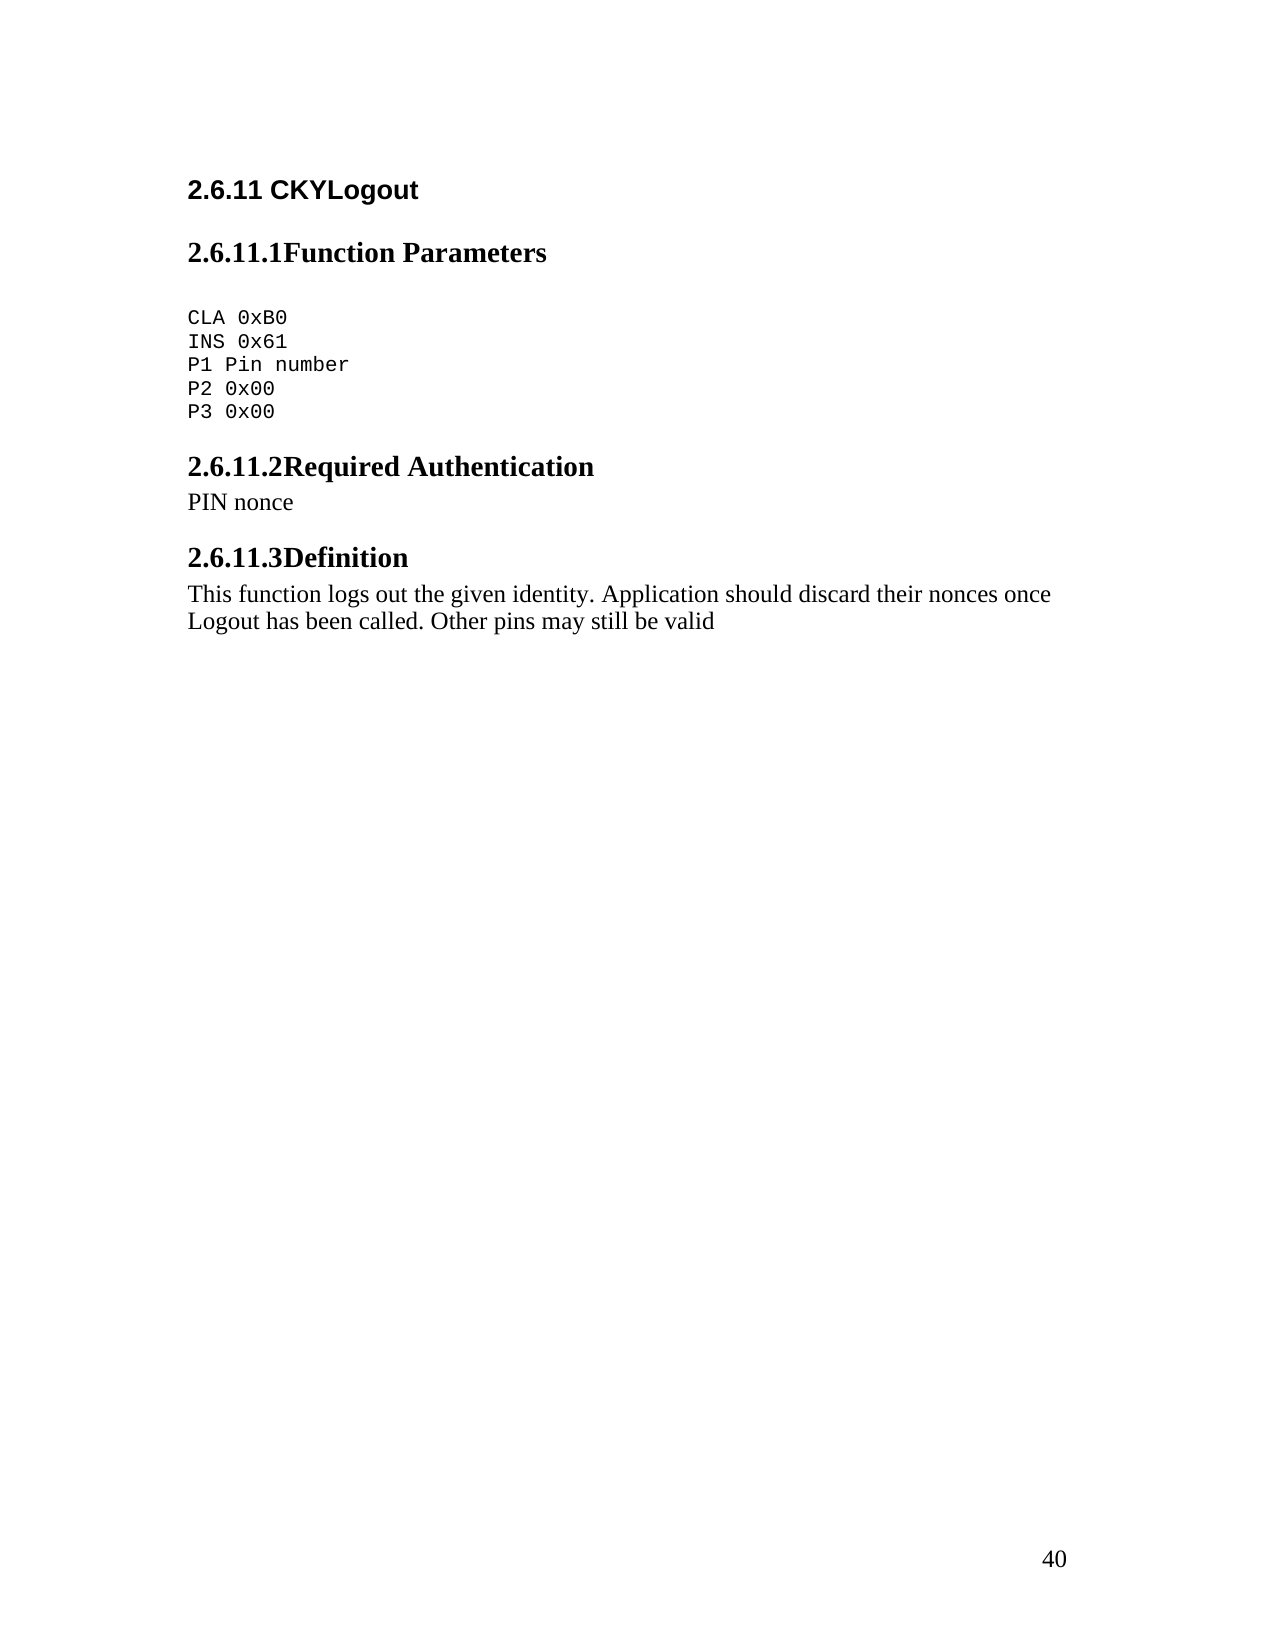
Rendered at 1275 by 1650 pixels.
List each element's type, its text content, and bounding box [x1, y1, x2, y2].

text INS 0x61 [187, 331, 1087, 354]
subtitle CKYLogout [187, 175, 1087, 205]
text P3 0x00 [187, 401, 1087, 425]
subtitle Definition [187, 541, 1087, 573]
text P2 0x00 [187, 378, 1087, 401]
text PIN nonce [187, 488, 1087, 516]
text CLA 0xB0 [187, 307, 1087, 331]
subtitle Required Authentication [187, 450, 1087, 482]
subtitle Function Parameters [187, 236, 1087, 269]
text P1 Pin number [187, 354, 1087, 378]
text This function logs out the given identity. Application should discard their nonces once Logout has been called. Other pins may still be valid [187, 580, 1087, 635]
